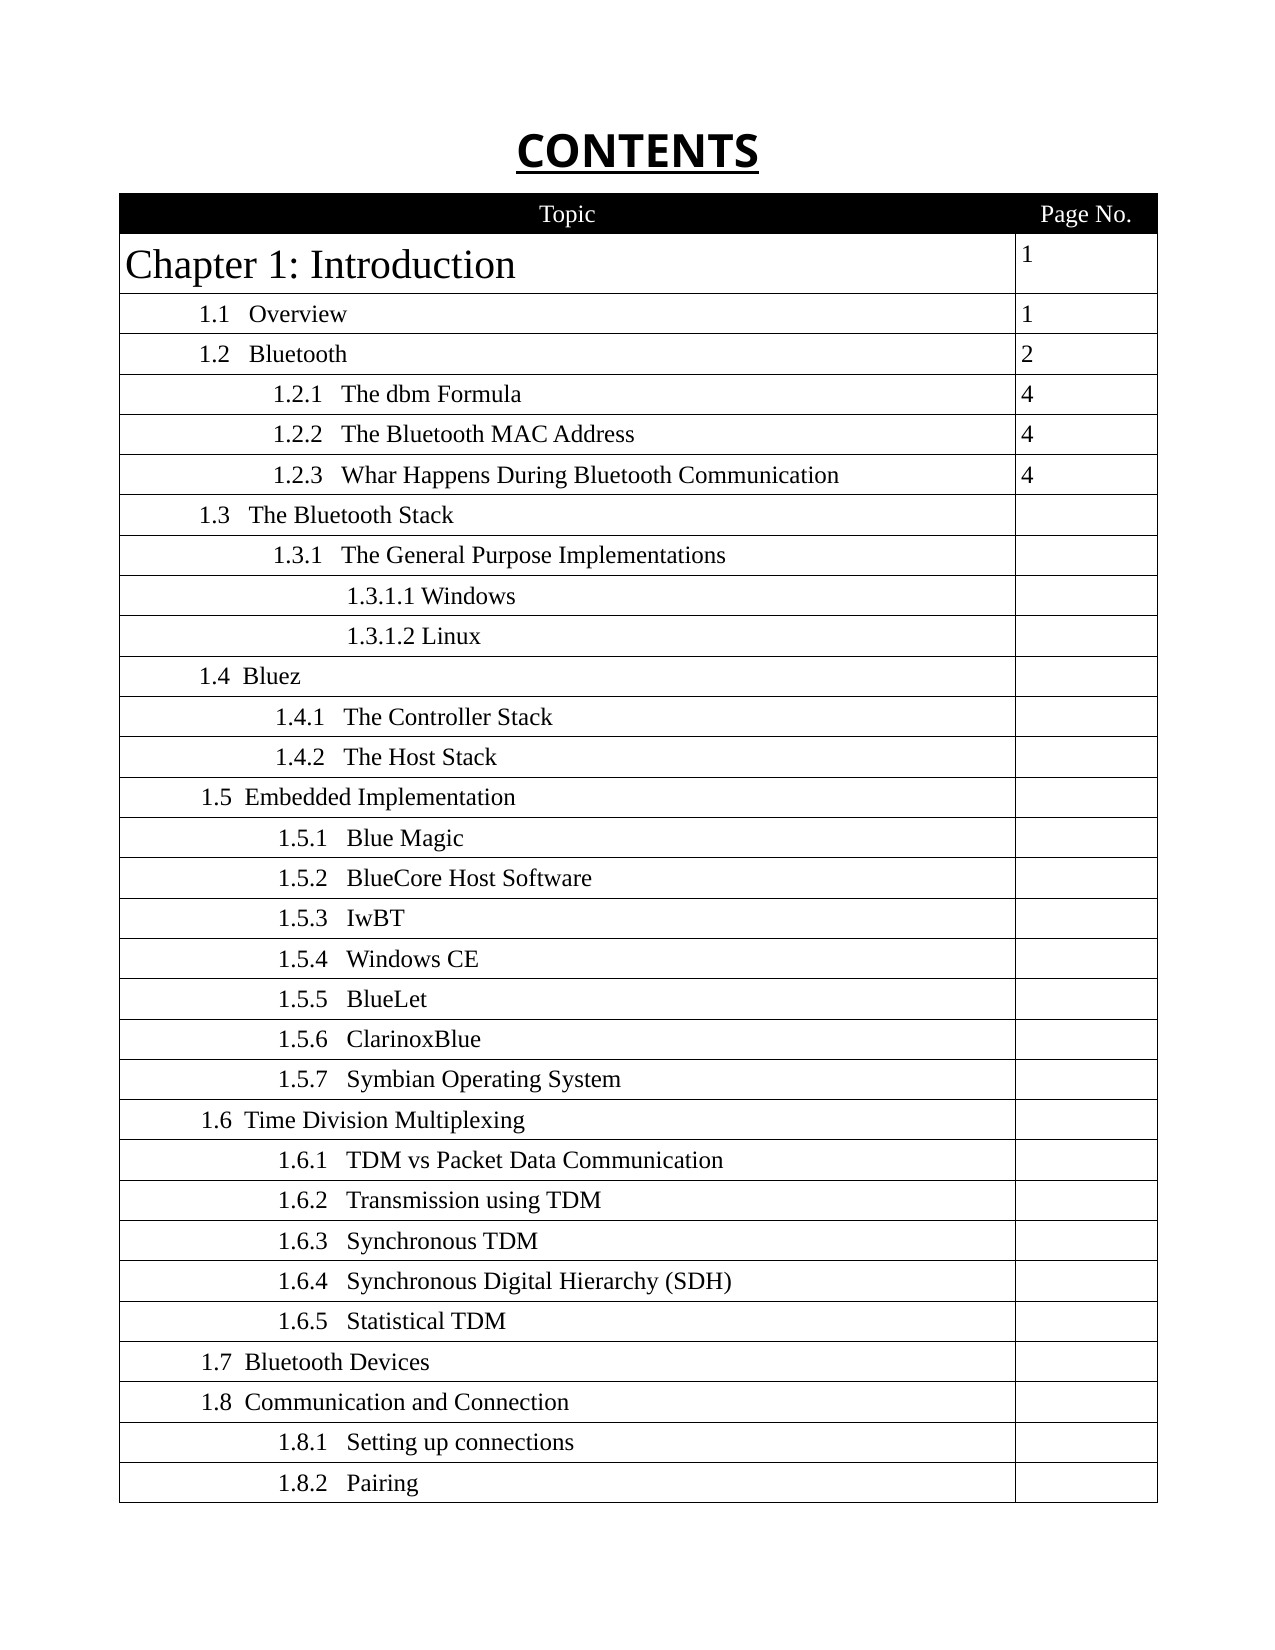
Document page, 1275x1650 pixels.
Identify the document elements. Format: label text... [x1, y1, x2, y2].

table_cell 1 [1016, 234, 1157, 293]
table_cell [1016, 1020, 1157, 1059]
table_cell [1016, 1382, 1157, 1422]
table_cell 1.6 Time Division Multiplexing [120, 1100, 1015, 1139]
table_cell [1016, 576, 1157, 615]
table_cell [1016, 657, 1157, 696]
table_cell [1016, 858, 1157, 897]
table_cell [1016, 1100, 1157, 1139]
table_cell 1.3 The Bluetooth Stack [120, 495, 1015, 535]
table_cell 1.6.4 Synchronous Digital Hierarchy (SDH) [120, 1261, 1015, 1301]
table_cell 1.8.1 Setting up connections [120, 1423, 1015, 1462]
table_cell [1016, 818, 1157, 857]
table_cell 1.5.6 ClarinoxBlue [120, 1020, 1015, 1059]
table_cell [1016, 778, 1157, 817]
table_cell 1.1 Overview [120, 294, 1015, 333]
table_cell [1016, 1463, 1157, 1502]
table_cell 1.2.1 The dbm Formula [120, 375, 1015, 414]
table_cell 1.6.3 Synchronous TDM [120, 1221, 1015, 1260]
table_cell 1.5.3 IwBT [120, 899, 1015, 938]
table_cell 1.3.1.1 Windows [120, 576, 1015, 615]
table_cell 1.8 Communication and Connection [120, 1382, 1015, 1422]
table_cell [1016, 1221, 1157, 1260]
table_cell [1016, 536, 1157, 575]
table_cell [1016, 1181, 1157, 1220]
table_cell [1016, 899, 1157, 938]
table_cell 4 [1016, 415, 1157, 454]
table_cell [1016, 737, 1157, 777]
table_cell 1.6.1 TDM vs Packet Data Communication [120, 1140, 1015, 1180]
table_cell [1016, 939, 1157, 978]
table_cell [1016, 697, 1157, 736]
table_cell 1.5.1 Blue Magic [120, 818, 1015, 857]
table_cell [1016, 1302, 1157, 1341]
table_cell 4 [1016, 455, 1157, 494]
table_cell [1016, 495, 1157, 535]
table_header Topic [120, 194, 1015, 233]
table_cell 1.5.5 BlueLet [120, 979, 1015, 1018]
table_cell [1016, 979, 1157, 1018]
table_cell Chapter 1: Introduction [120, 234, 1015, 293]
table_cell 1.5.4 Windows CE [120, 939, 1015, 978]
table_cell 1.4.1 The Controller Stack [120, 697, 1015, 736]
table_cell 1.5.7 Symbian Operating System [120, 1060, 1015, 1099]
table_cell [1016, 616, 1157, 656]
table_cell 1.2.2 The Bluetooth MAC Address [120, 415, 1015, 454]
table_cell 1.4.2 The Host Stack [120, 737, 1015, 777]
table_cell 1.5.2 BlueCore Host Software [120, 858, 1015, 897]
table_cell [1016, 1423, 1157, 1462]
table_cell 2 [1016, 334, 1157, 373]
table_cell [1016, 1140, 1157, 1180]
table_cell 1.6.2 Transmission using TDM [120, 1181, 1015, 1220]
table_cell 1.8.2 Pairing [120, 1463, 1015, 1502]
table_cell 4 [1016, 375, 1157, 414]
table_cell 1.5 Embedded Implementation [120, 778, 1015, 817]
table_cell 1 [1016, 294, 1157, 333]
table_cell 1.4 Bluez [120, 657, 1015, 696]
table_cell 1.6.5 Statistical TDM [120, 1302, 1015, 1341]
table_cell [1016, 1060, 1157, 1099]
table_cell [1016, 1342, 1157, 1381]
table_cell 1.7 Bluetooth Devices [120, 1342, 1015, 1381]
table_cell 1.3.1.2 Linux [120, 616, 1015, 656]
table_cell 1.3.1 The General Purpose Implementations [120, 536, 1015, 575]
table_cell 1.2.3 Whar Happens During Bluetooth Communication [120, 455, 1015, 494]
table_cell [1016, 1261, 1157, 1301]
text CONTENTS [118, 118, 1157, 181]
table_cell 1.2 Bluetooth [120, 334, 1015, 373]
table_header Page No. [1016, 194, 1157, 233]
